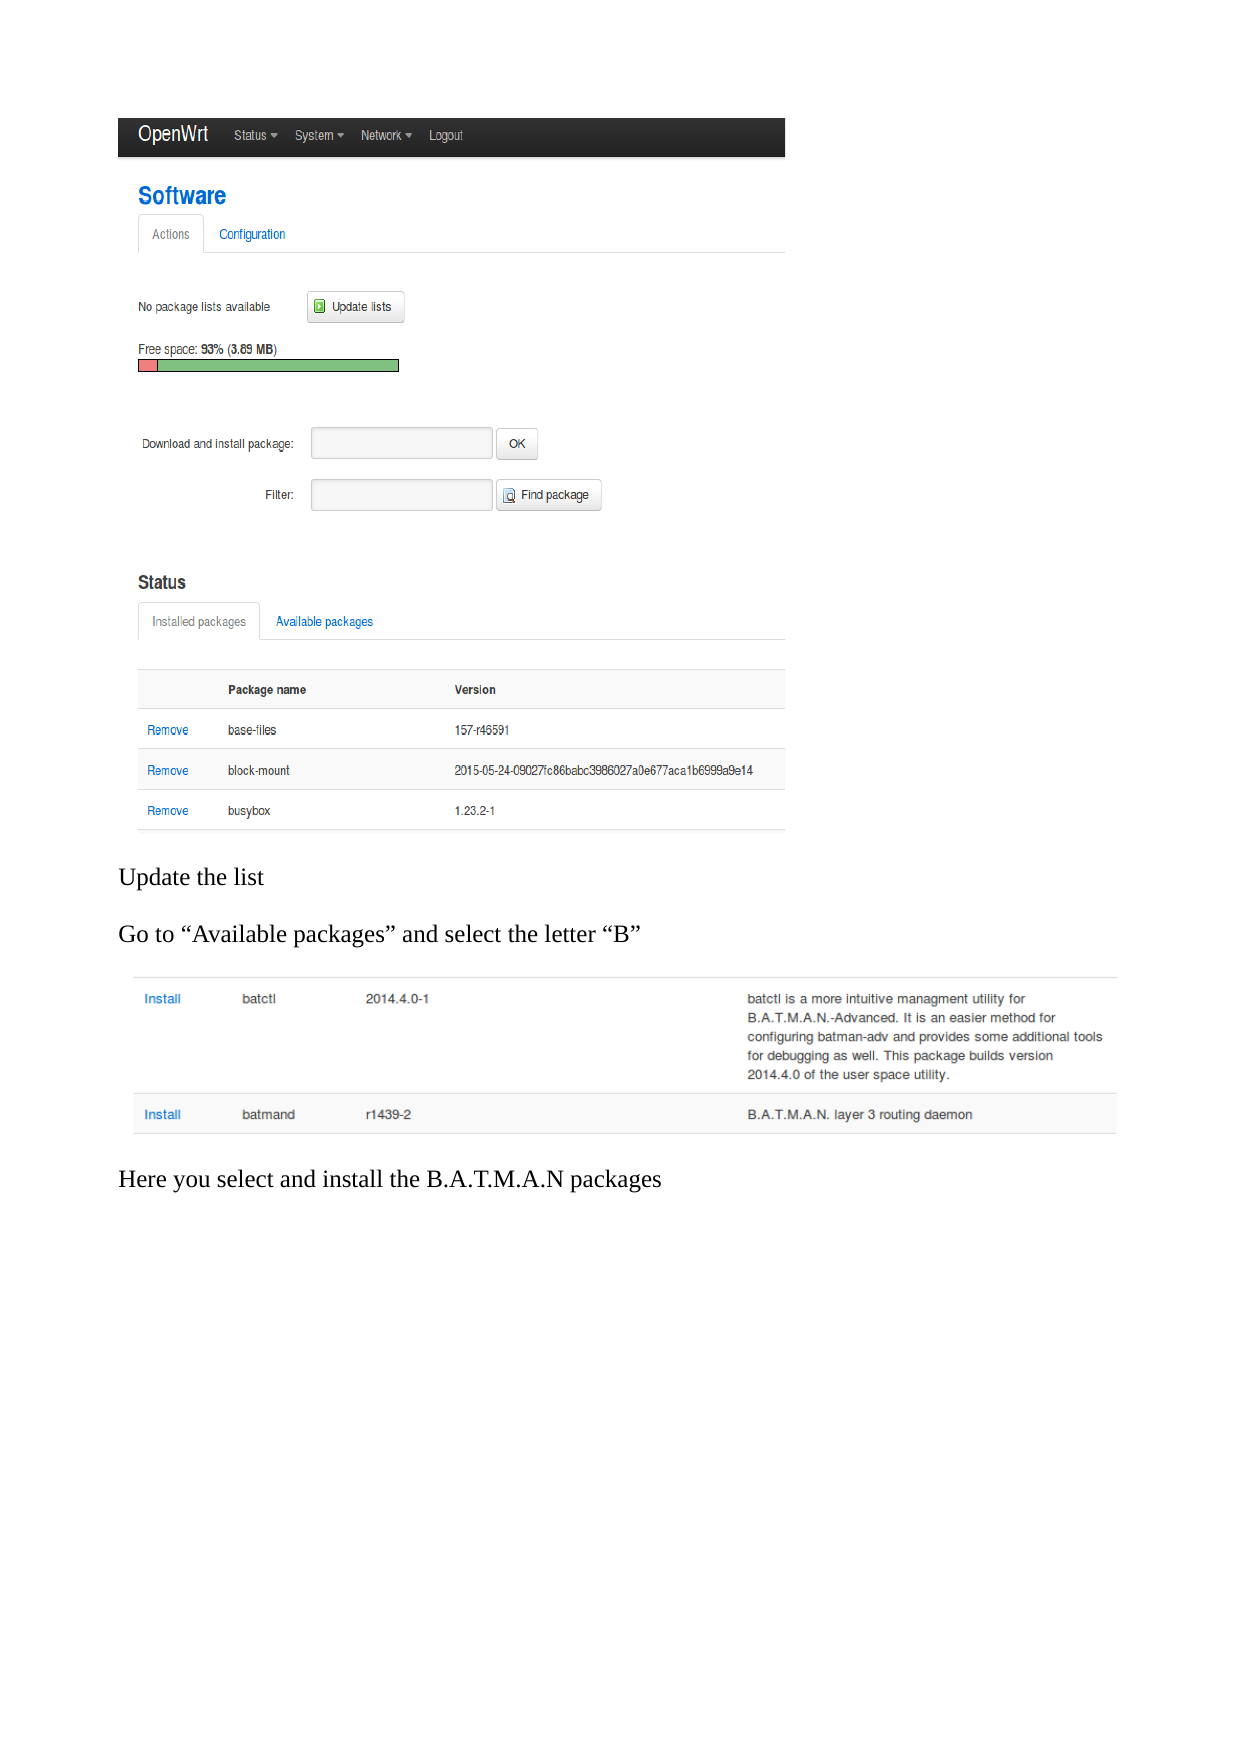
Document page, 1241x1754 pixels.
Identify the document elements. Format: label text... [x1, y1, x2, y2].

text Update the list [118, 862, 1122, 891]
picture [118, 976, 1123, 1136]
text Go to “Available packages” and select the letter “B” [118, 919, 1122, 948]
picture [118, 118, 786, 834]
text Here you select and install the B.A.T.M.A.N packages [118, 1164, 1122, 1193]
